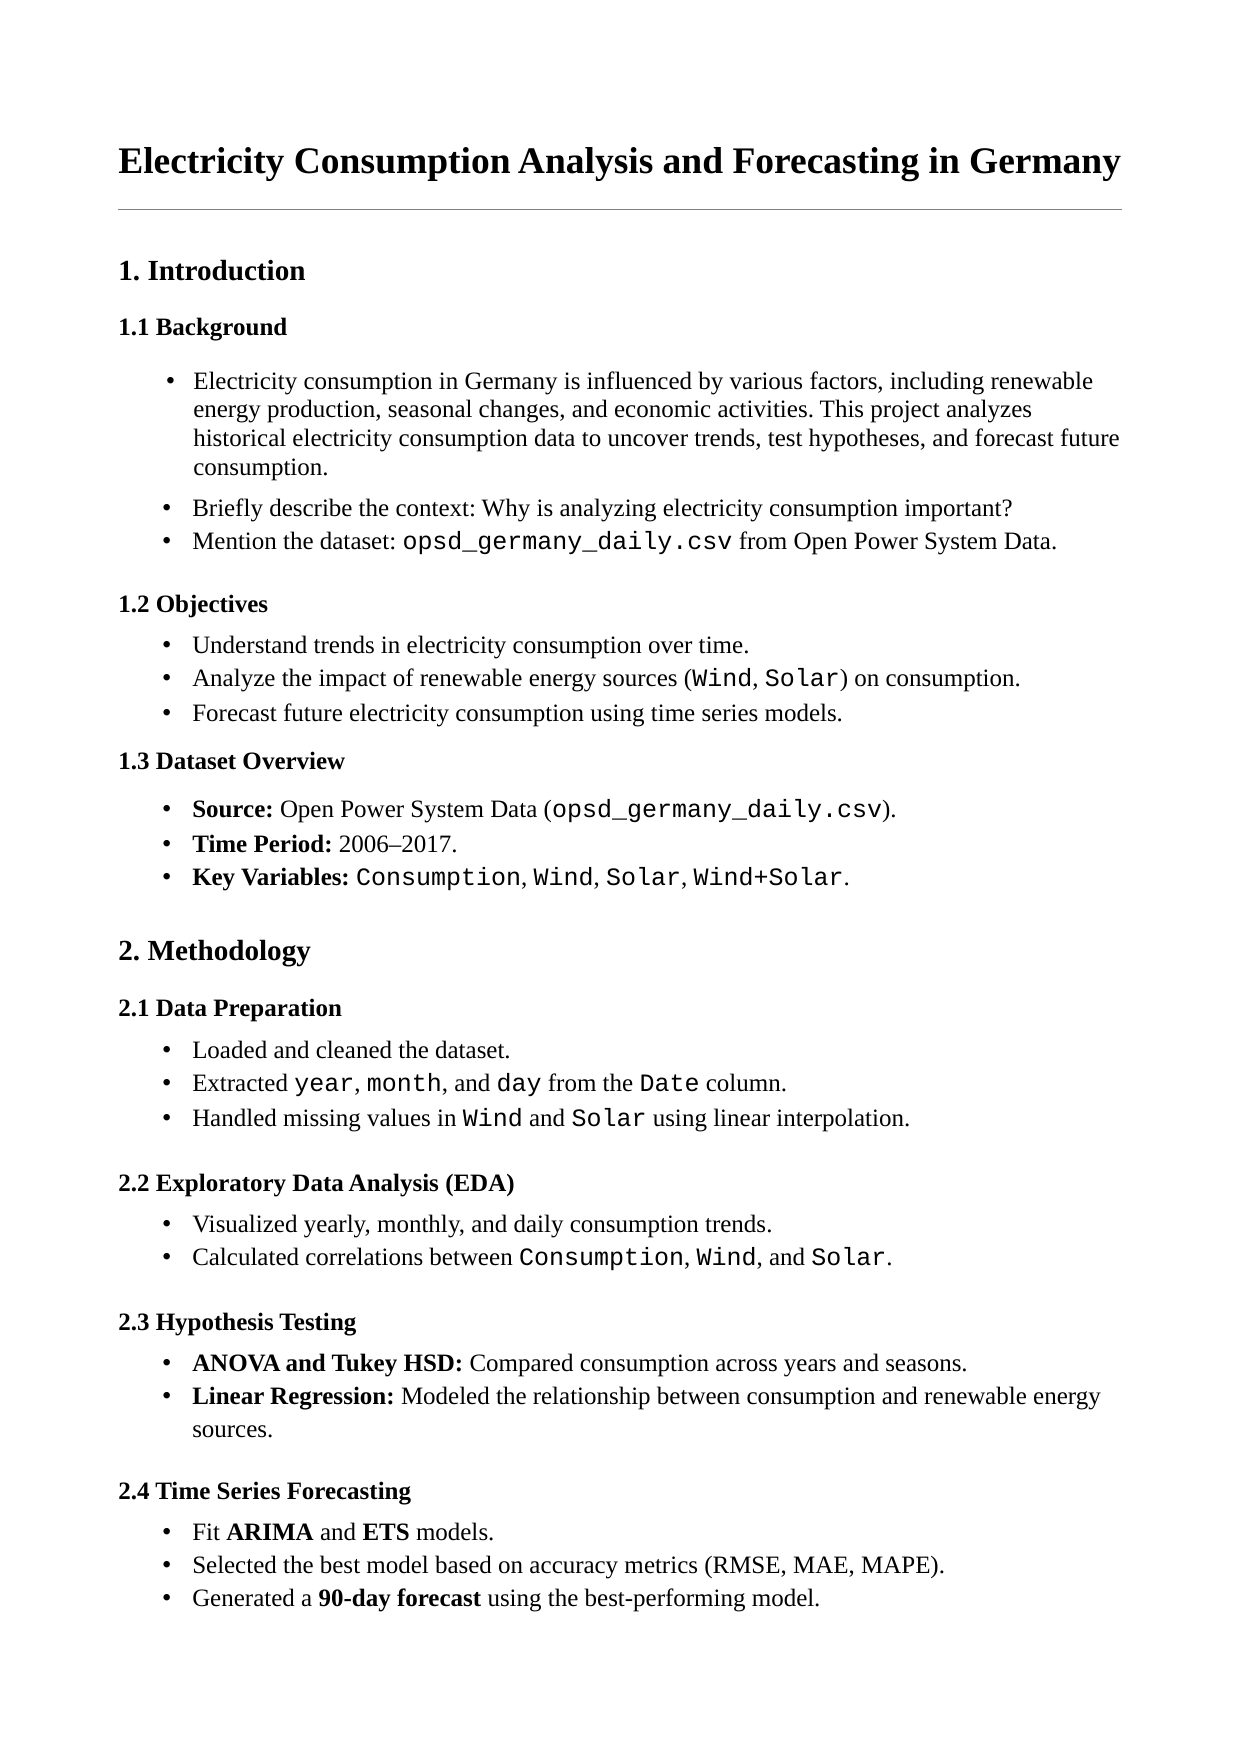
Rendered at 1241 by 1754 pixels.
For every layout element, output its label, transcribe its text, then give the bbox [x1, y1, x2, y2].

list Calculated correlations between Consumption, Wind, and Solar. [162, 1242, 1122, 1273]
list ANOVA and Tukey HSD: Compared consumption across years and seasons. [162, 1348, 1122, 1377]
list Key Variables: Consumption, Wind, Solar, Wind+Solar. [162, 862, 1122, 893]
list Mention the dataset: opsd_germany_daily.csv from Open Power System Data. [162, 526, 1122, 557]
list Visualized yearly, monthly, and daily consumption trends. [162, 1209, 1122, 1238]
subtitle 2.1 Data Preparation [118, 993, 1122, 1022]
list Extracted year, month, and day from the Date column. [162, 1068, 1122, 1099]
subtitle 1.1 Background [118, 312, 1122, 341]
list Forecast future electricity consumption using time series models. [162, 698, 1122, 727]
subtitle 2. Methodology [118, 933, 1122, 966]
list Selected the best model based on accuracy metrics (RMSE, MAE, MAPE). [162, 1550, 1122, 1579]
subtitle 2.4 Time Series Forecasting [118, 1476, 1122, 1505]
list Briefly describe the context: Why is analyzing electricity consumption important? [162, 493, 1122, 522]
list Handled missing values in Wind and Solar using linear interpolation. [162, 1103, 1122, 1134]
list Understand trends in electricity consumption over time. [162, 630, 1122, 659]
subtitle 1. Introduction [118, 253, 1122, 287]
list Time Period: 2006–2017. [162, 829, 1122, 858]
text 1.3 Dataset Overview [118, 746, 1122, 775]
subtitle Electricity consumption in Germany is influenced by various factors, including renewable energy production, seasonal changes, and economic activities. This project analyzes historical electricity consumption data to uncover trends, test hypotheses, and forecast future consumption. [175, 366, 1122, 481]
subtitle 2.2 Exploratory Data Analysis (EDA) [118, 1168, 1122, 1197]
subtitle 1.2 Objectives [118, 589, 1122, 617]
list Source: Open Power System Data (opsd_germany_daily.csv). [162, 794, 1122, 824]
list Analyze the impact of renewable energy sources (Wind, Solar) on consumption. [162, 663, 1122, 694]
list Generated a 90-day forecast using the best-performing model. [162, 1583, 1122, 1612]
subtitle Electricity Consumption Analysis and Forecasting in Germany [118, 139, 1122, 182]
subtitle 2.3 Hypothesis Testing [118, 1307, 1122, 1335]
list Loaded and cleaned the dataset. [162, 1035, 1122, 1063]
list Fit ARIMA and ETS models. [162, 1517, 1122, 1546]
list Linear Regression: Modeled the relationship between consumption and renewable energy sources. [162, 1381, 1122, 1443]
